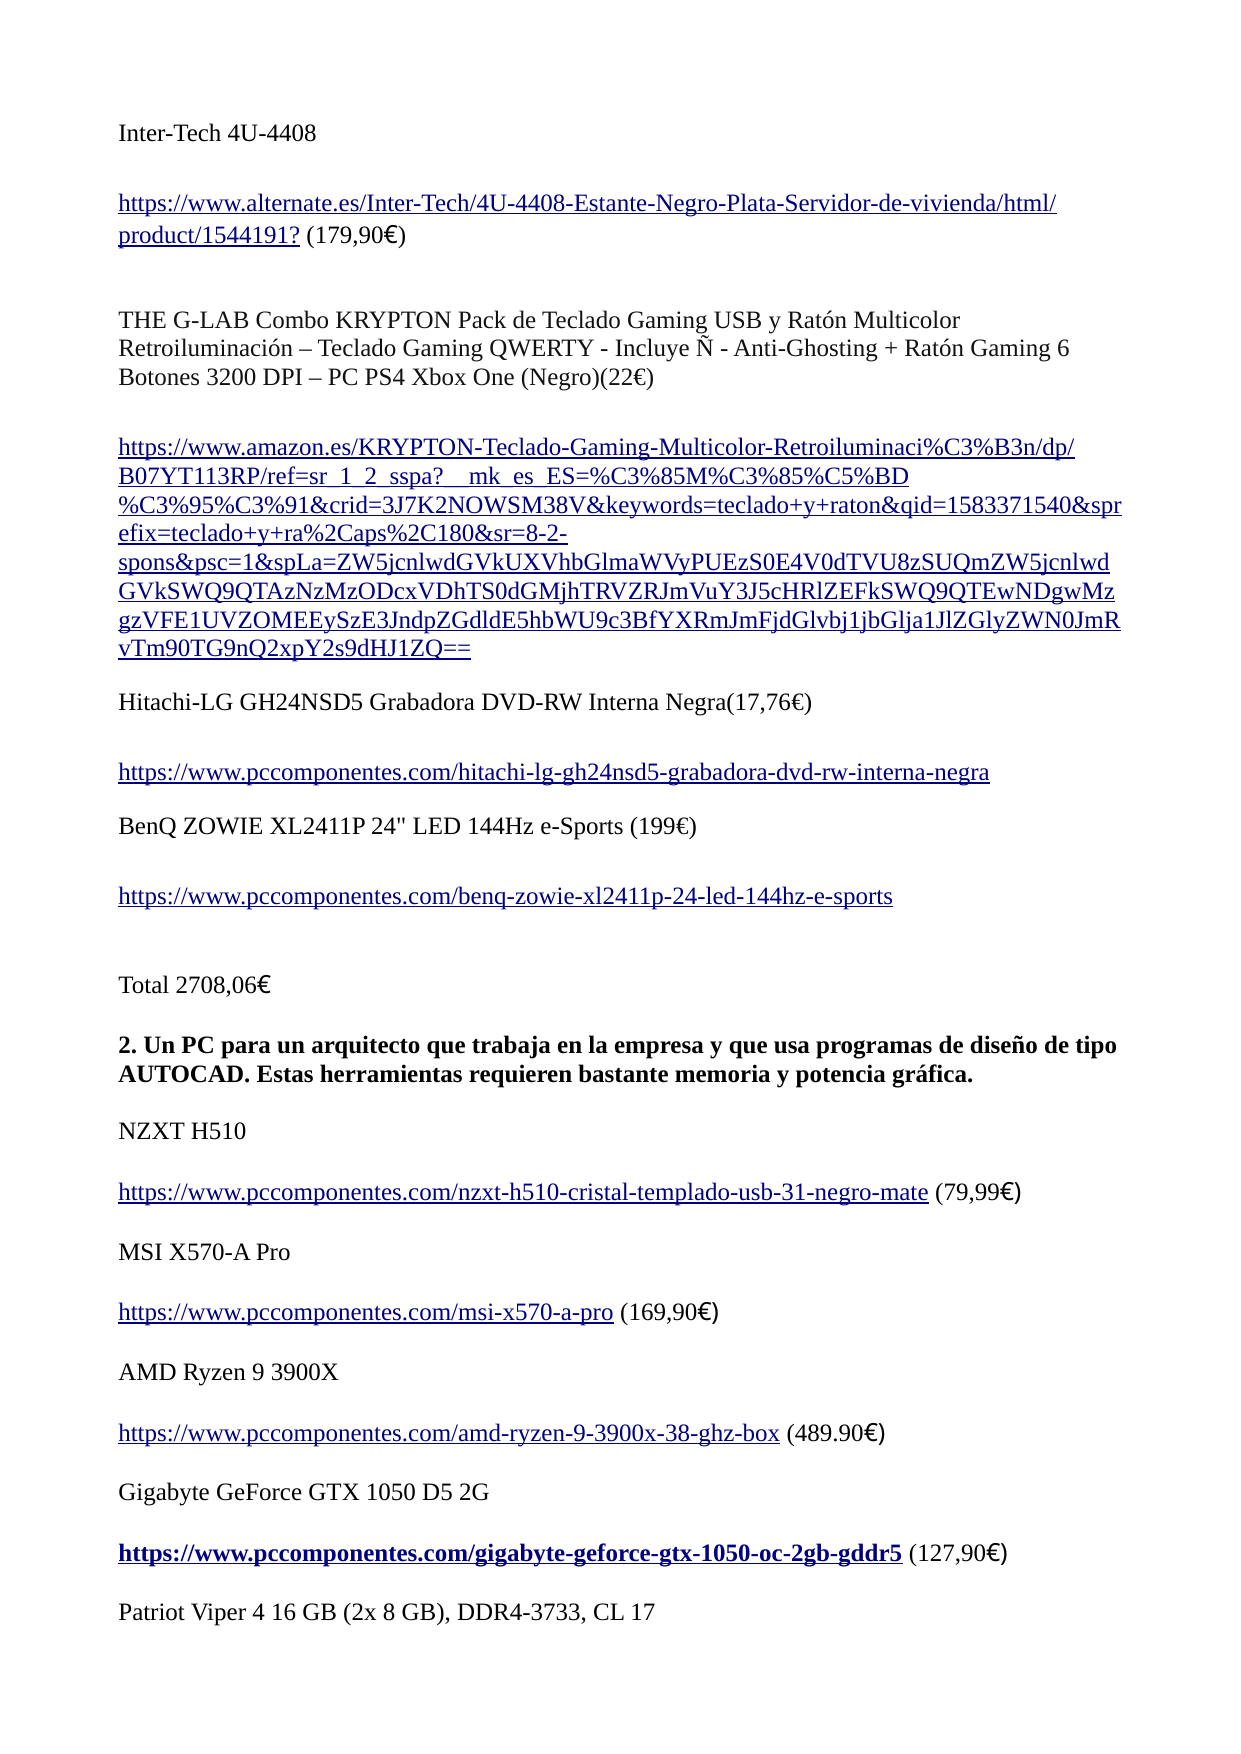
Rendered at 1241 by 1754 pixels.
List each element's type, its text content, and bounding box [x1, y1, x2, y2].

text efix=teclado+y+ra%2Caps%2C180&sr=8-2-spons&psc=1&spLa=ZW5jcnlwdGVkUXVhbGlmaWVyPUEzS0E4V0dTVU8zSUQmZW5jcnlwdGVkSWQ9QTAzNzMzODcxVDhTS0dGMjhTRVZRJmVuY3J5cHRlZEFkSWQ9QTEwNDgwMzgzVFE1UVZOMEEySzE3JndpZGdldE5hbWU9c3BfYXRmJmFjdGlvbj1jbGlja1JlZGlyZWN0JmRvTm90TG9nQ2xpY2s9dHJ1ZQ== [118, 516, 1122, 662]
text Gigabyte GeForce GTX 1050 D5 2G [118, 1477, 1122, 1506]
text Patriot Viper 4 16 GB (2x 8 GB), DDR4-3733, CL 17 [118, 1597, 1122, 1626]
subtitle Inter-Tech 4U-4408 [118, 118, 1122, 147]
text https://www.pccomponentes.com/hitachi-lg-gh24nsd5-grabadora-dvd-rw-interna-negra [118, 757, 1122, 786]
text https://www.pccomponentes.com/gigabyte-geforce-gtx-1050-oc-2gb-gddr5 (127,90€) [118, 1535, 1122, 1569]
text https://www.pccomponentes.com/nzxt-h510-cristal-templado-usb-31-negro-mate (79,99€) [118, 1174, 1122, 1208]
text https://www.pccomponentes.com/benq-zowie-xl2411p-24-led-144hz-e-sports [118, 881, 1122, 910]
text Total 2708,06€ [118, 967, 1122, 1001]
text AMD Ryzen 9 3900X [118, 1357, 1122, 1386]
text https://www.amazon.es/KRYPTON-Teclado-Gaming-Multicolor-Retroiluminaci%C3%B3n/dp/B07YT113RP/ref=sr_1_2_sspa?__mk_es_ES=%C3%85M%C3%85%C5%BD%C3%95%C3%91&crid=3J7K2NOWSM38V&keywords=teclado+y+raton&qid=1583371540&spr [118, 432, 1122, 515]
text 2. Un PC para un arquitecto que trabaja en la empresa y que usa programas de diseño de tipo AUTOCAD. Estas herramientas requieren bastante memoria y potencia gráfica. [118, 1030, 1122, 1087]
text MSI X570-A Pro [118, 1237, 1122, 1265]
subtitle THE G-LAB Combo KRYPTON Pack de Teclado Gaming USB y Ratón Multicolor Retroiluminación – Teclado Gaming QWERTY - Incluye Ñ - Anti-Ghosting + Ratón Gaming 6 Botones 3200 DPI – PC PS4 Xbox One (Negro)(22€) [118, 305, 1122, 391]
text NZXT H510 [118, 1116, 1122, 1145]
text https://www.pccomponentes.com/msi-x570-a-pro (169,90€) [118, 1294, 1122, 1328]
subtitle BenQ ZOWIE XL2411P 24" LED 144Hz e-Sports (199€) [118, 811, 1122, 840]
subtitle Hitachi-LG GH24NSD5 Grabadora DVD-RW Interna Negra(17,76€) [118, 687, 1122, 716]
text https://www.alternate.es/Inter-Tech/4U-4408-Estante-Negro-Plata-Servidor-de-vivienda/html/product/1544191? (179,90€) [118, 188, 1122, 251]
text https://www.pccomponentes.com/amd-ryzen-9-3900x-38-ghz-box (489.90€) [118, 1414, 1122, 1448]
